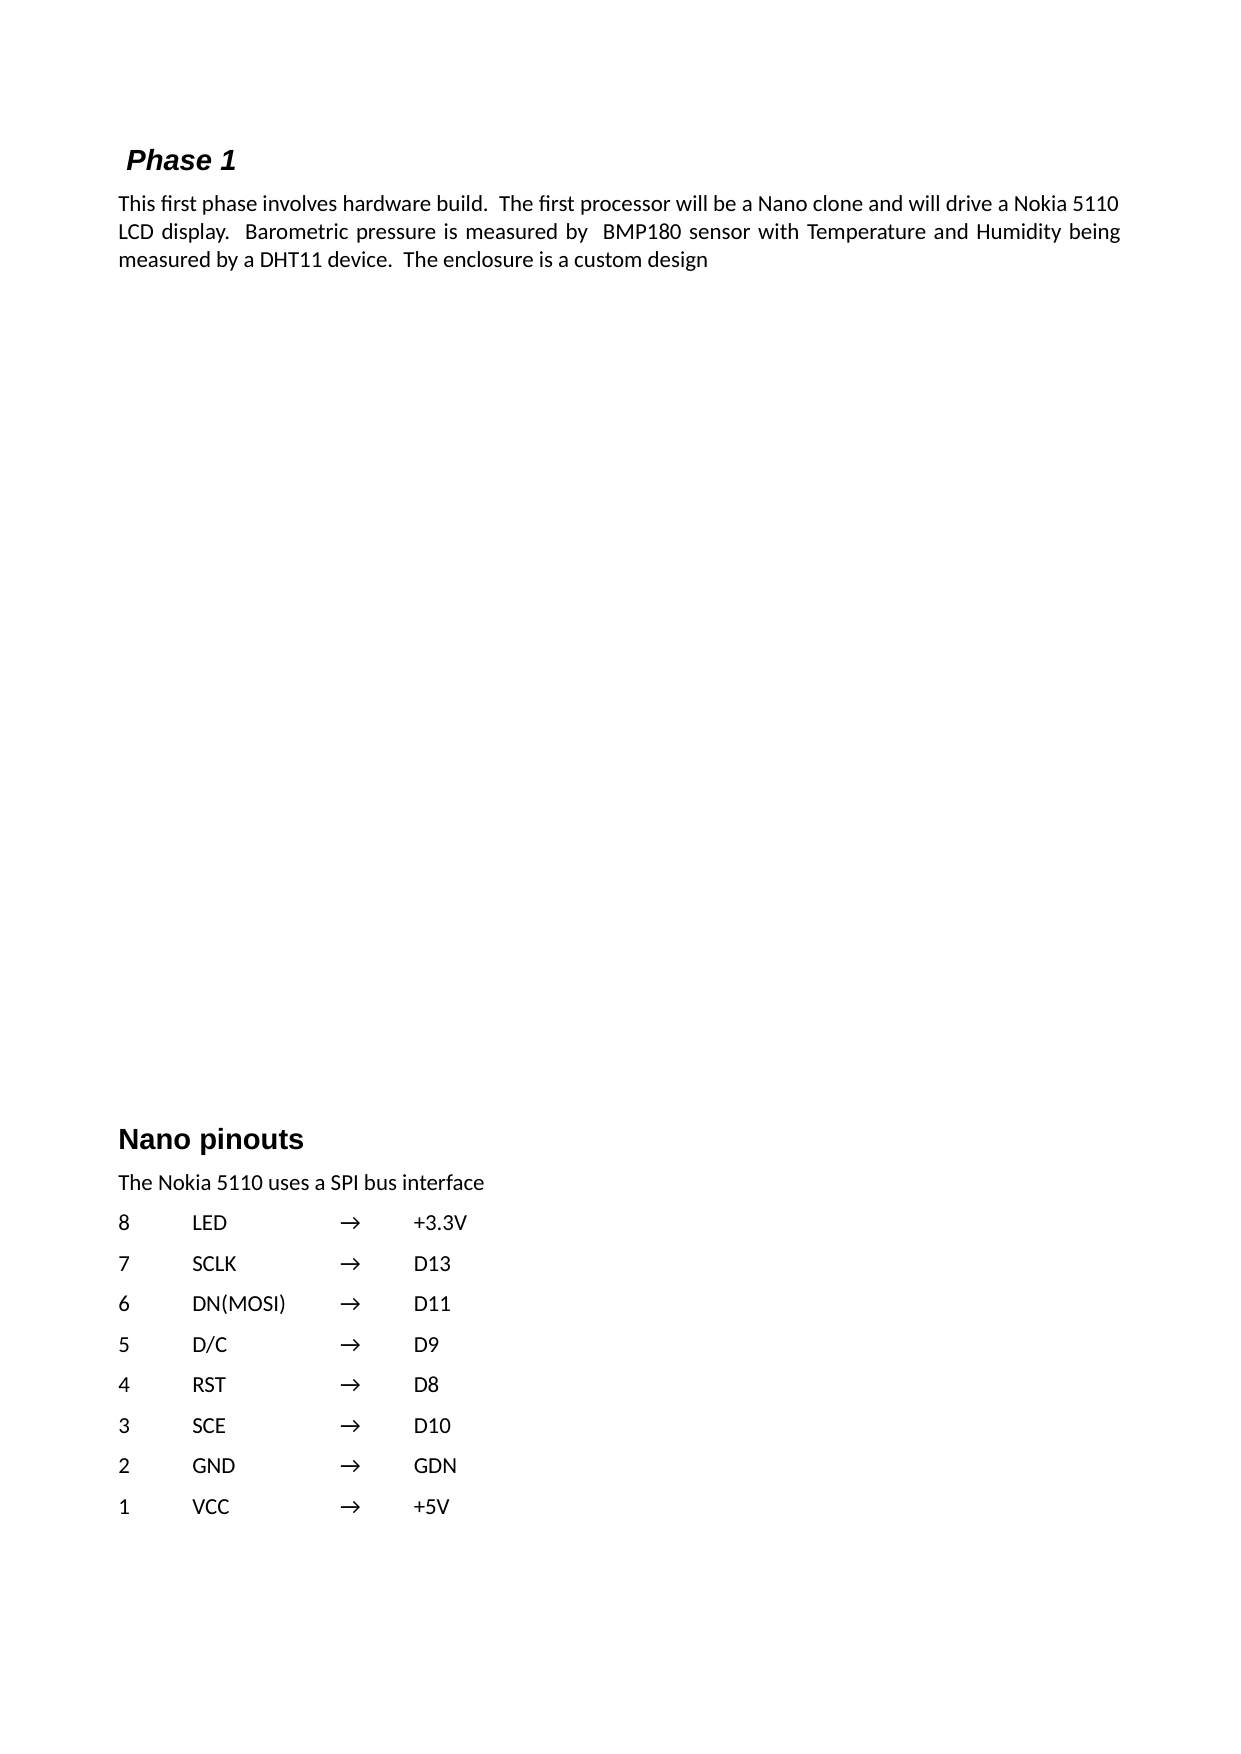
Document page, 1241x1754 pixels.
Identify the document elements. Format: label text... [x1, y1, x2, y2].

text 3 SCE → D10 [118, 1411, 1122, 1439]
text 4 RST → D8 [118, 1370, 1122, 1398]
text 1 VCC → +5V [118, 1492, 1122, 1520]
text The Nokia 5110 uses a SPI bus interface [118, 1168, 1122, 1196]
subtitle Nano pinouts [118, 1122, 1122, 1155]
text 5 D/C → D9 [118, 1330, 1122, 1358]
text 7 SCLK → D13 [118, 1249, 1122, 1277]
text 6 DN(MOSI) → D11 [118, 1289, 1122, 1317]
text This first phase involves hardware build. The first processor will be a Nano clone and will drive a Nokia 5110 LCD display. Barometric pressure is measured by BMP180 sensor with Temperature and Humidity being measured by a DHT11 device. The enclosure is a custom design [118, 189, 1122, 273]
subtitle Phase 1 [118, 143, 1122, 177]
text 2 GND → GDN [118, 1451, 1122, 1479]
text 8 LED → +3.3V [118, 1208, 1122, 1236]
